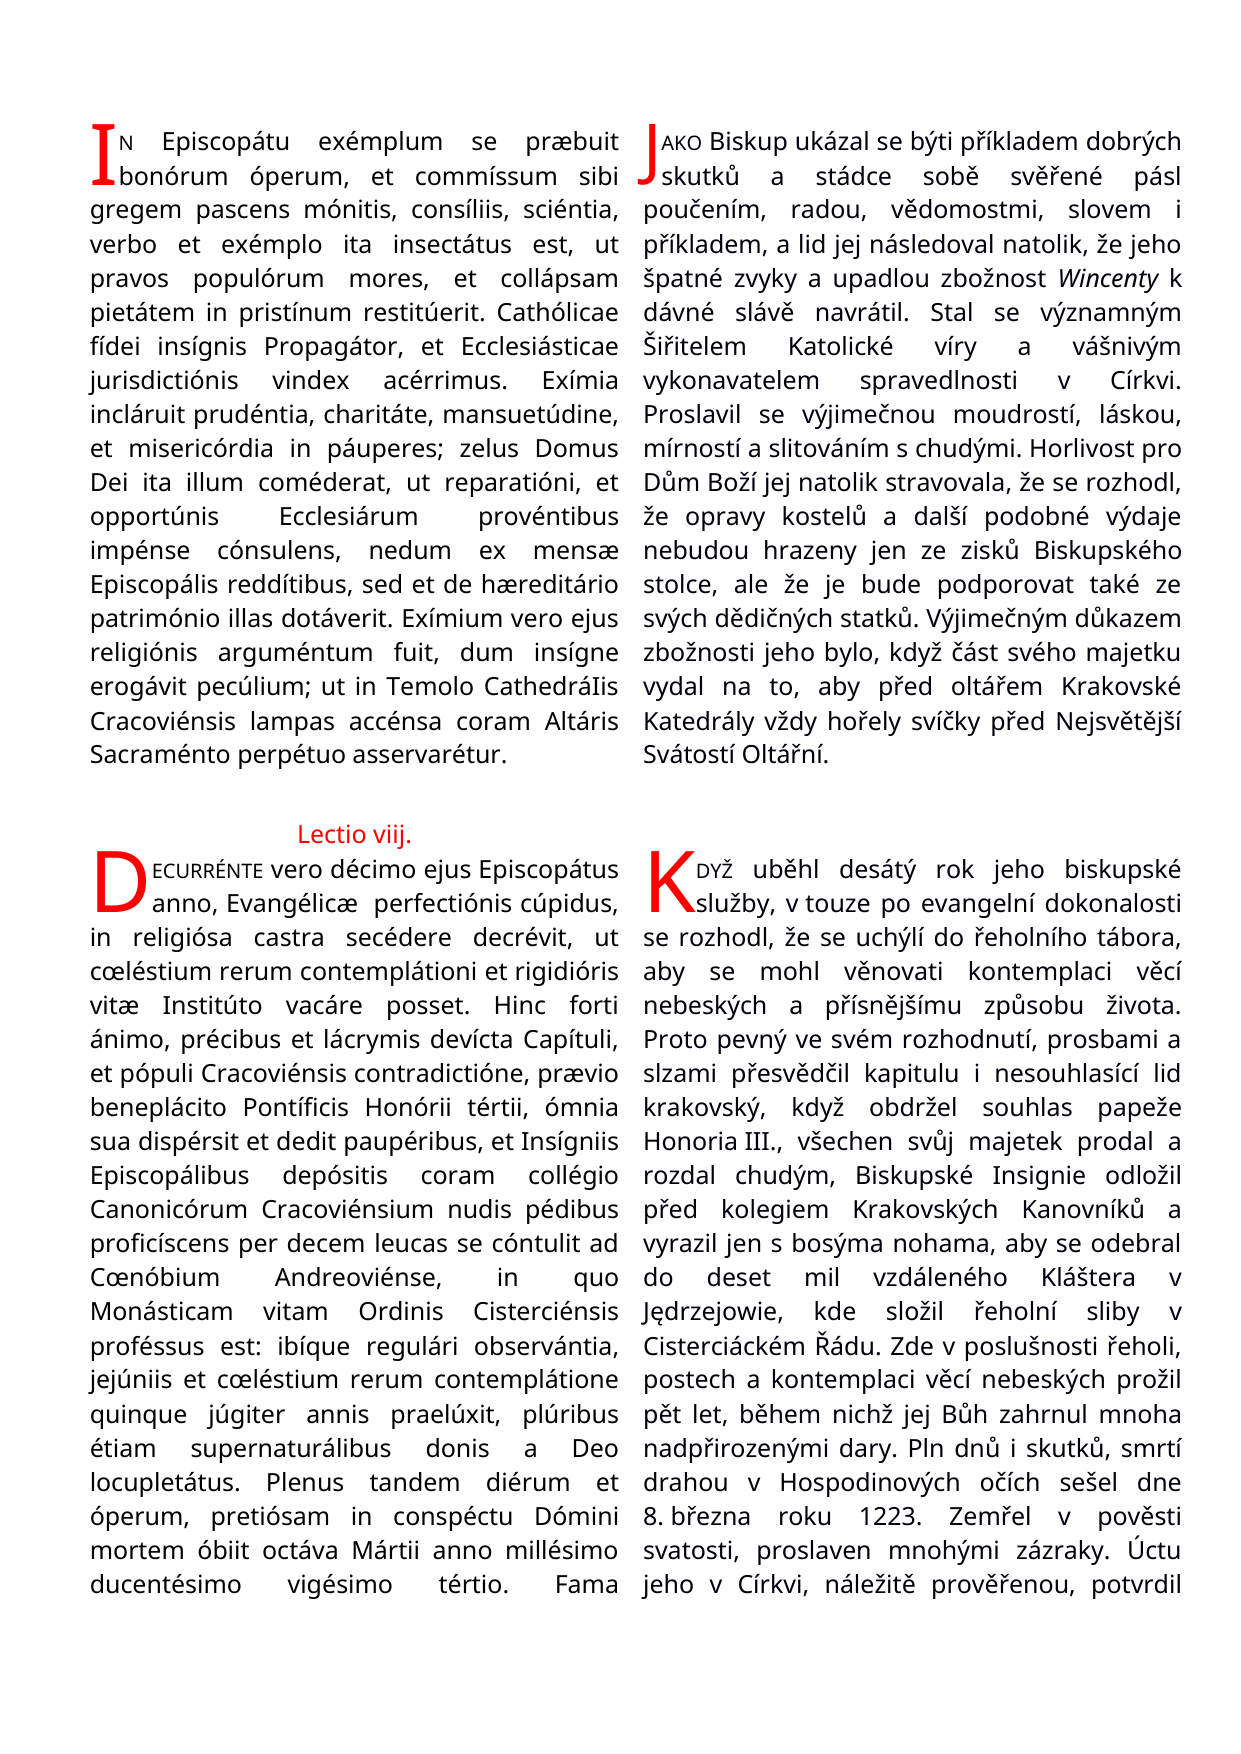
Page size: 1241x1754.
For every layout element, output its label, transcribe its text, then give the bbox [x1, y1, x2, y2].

table_cell Když uběhl desátý rok jeho biskupské služby, v touze po evangelní dokonalosti se rozhodl, že se uchýlí do řeholního tábora, aby se mohl věnovati kontemplaci věcí nebeských a přísnějšímu způsobu života. Proto pevný ve svém rozhodnutí, prosbami a slzami přesvědčil kapitulu i nesouhlasící lid krakovský, když obdržel souhlas papeže Honoria III., všechen svůj majetek prodal a rozdal chudým, Biskupské Insignie odložil před kolegiem Krakovských Kanovníků a vyrazil jen s bosýma nohama, aby se odebral do deset mil vzdáleného Kláštera v Jędrzejowie, kde složil řeholní sliby v Cisterciáckém Řádu. Zde v poslušnosti řeholi, postech a kontemplaci věcí nebeských prožil pět let, během nichž jej Bůh zahrnul mnoha nadpřirozenými dary. Pln dnů i skutků, smrtí drahou v Hospodinových očích sešel dne 8. března roku 1223. Zemřel v pověsti svatosti, proslaven mnohými zázraky. Úctu jeho v Církvi, náležitě prověřenou, potvrdil [631, 811, 1194, 1607]
table_cell In Episcopátu exémplum se præbuit bonórum óperum, et commíssum sibi gregem pascens mónitis, consíliis, sciéntia, verbo et exémplo ita insectátus est, ut pravos populórum mores, et collápsam pietátem in pristínum restitúerit. Cathólicae fídei insígnis Propagátor, et Ecclesiásticae jurisdictiónis vindex acérrimus. Exímia incláruit prudéntia, charitáte, mansuetúdine, et misericórdia in páuperes; zelus Domus Dei ita illum coméderat, ut reparatióni, et opportúnis Ecclesiárum provéntibus impénse cónsulens, nedum ex mensæ Episcopális reddítibus, sed et de hæreditário património illas dotáverit. Exímium vero ejus religiónis arguméntum fuit, dum insígne erogávit pecúlium; ut in Temolo CathedráIis Cracoviénsis lampas accénsa coram Altáris Sacraménto perpétuo asservarétur. [78, 118, 631, 811]
table_cell Jako Biskup ukázal se býti příkladem dobrých skutků a stádce sobě svěřené pásl poučením, radou, vědomostmi, slovem i příkladem, a lid jej následoval natolik, že jeho špatné zvyky a upadlou zbožnost Wincenty k dávné slávě navrátil. Stal se významným Šiřitelem Katolické víry a vášnivým vykonavatelem spravedlnosti v Církvi. Proslavil se výjimečnou moudrostí, láskou, mírností a slitováním s chudými. Horlivost pro Dům Boží jej natolik stravovala, že se rozhodl, že opravy kostelů a další podobné výdaje nebudou hrazeny jen ze zisků Biskupského stolce, ale že je bude podporovat také ze svých dědičných statků. Výjimečným důkazem zbožnosti jeho bylo, když část svého majetku vydal na to, aby před oltářem Krakovské Katedrály vždy hořely svíčky před Nejsvětější Svátostí Oltářní. [631, 118, 1194, 811]
table_cell Lectio viij. Decurrénte vero décimo ejus Episcopátus anno, Evangélicæ perfectiónis cúpidus, in religiósa castra secédere decrévit, ut cœléstium rerum contemplátioni et rigidióris vitæ Institúto vacáre posset. Hinc forti ánimo, précibus et lácrymis devícta Capítuli, et pópuli Cracoviénsis contradictióne, prævio beneplácito Pontíficis Honórii tértii, ómnia sua dispérsit et dedit paupéribus, et Insígniis Episcopálibus depósitis coram collégio Canonicórum Cracoviénsium nudis pédibus proficíscens per decem leucas se cóntulit ad Cœnóbium Andreoviénse, in quo Monásticam vitam Ordinis Cisterciénsis proféssus est: ibíque regulári observántia, jejúniis et cœléstium rerum contemplátione quinque júgiter annis praelúxit, plúribus étiam supernaturálibus donis a Deo locupletátus. Plenus tandem diérum et óperum, pretiósam in conspéctu Dómini mortem óbiit octáva Mártii anno millésimo ducentésimo vigésimo tértio. Fama [78, 811, 631, 1607]
